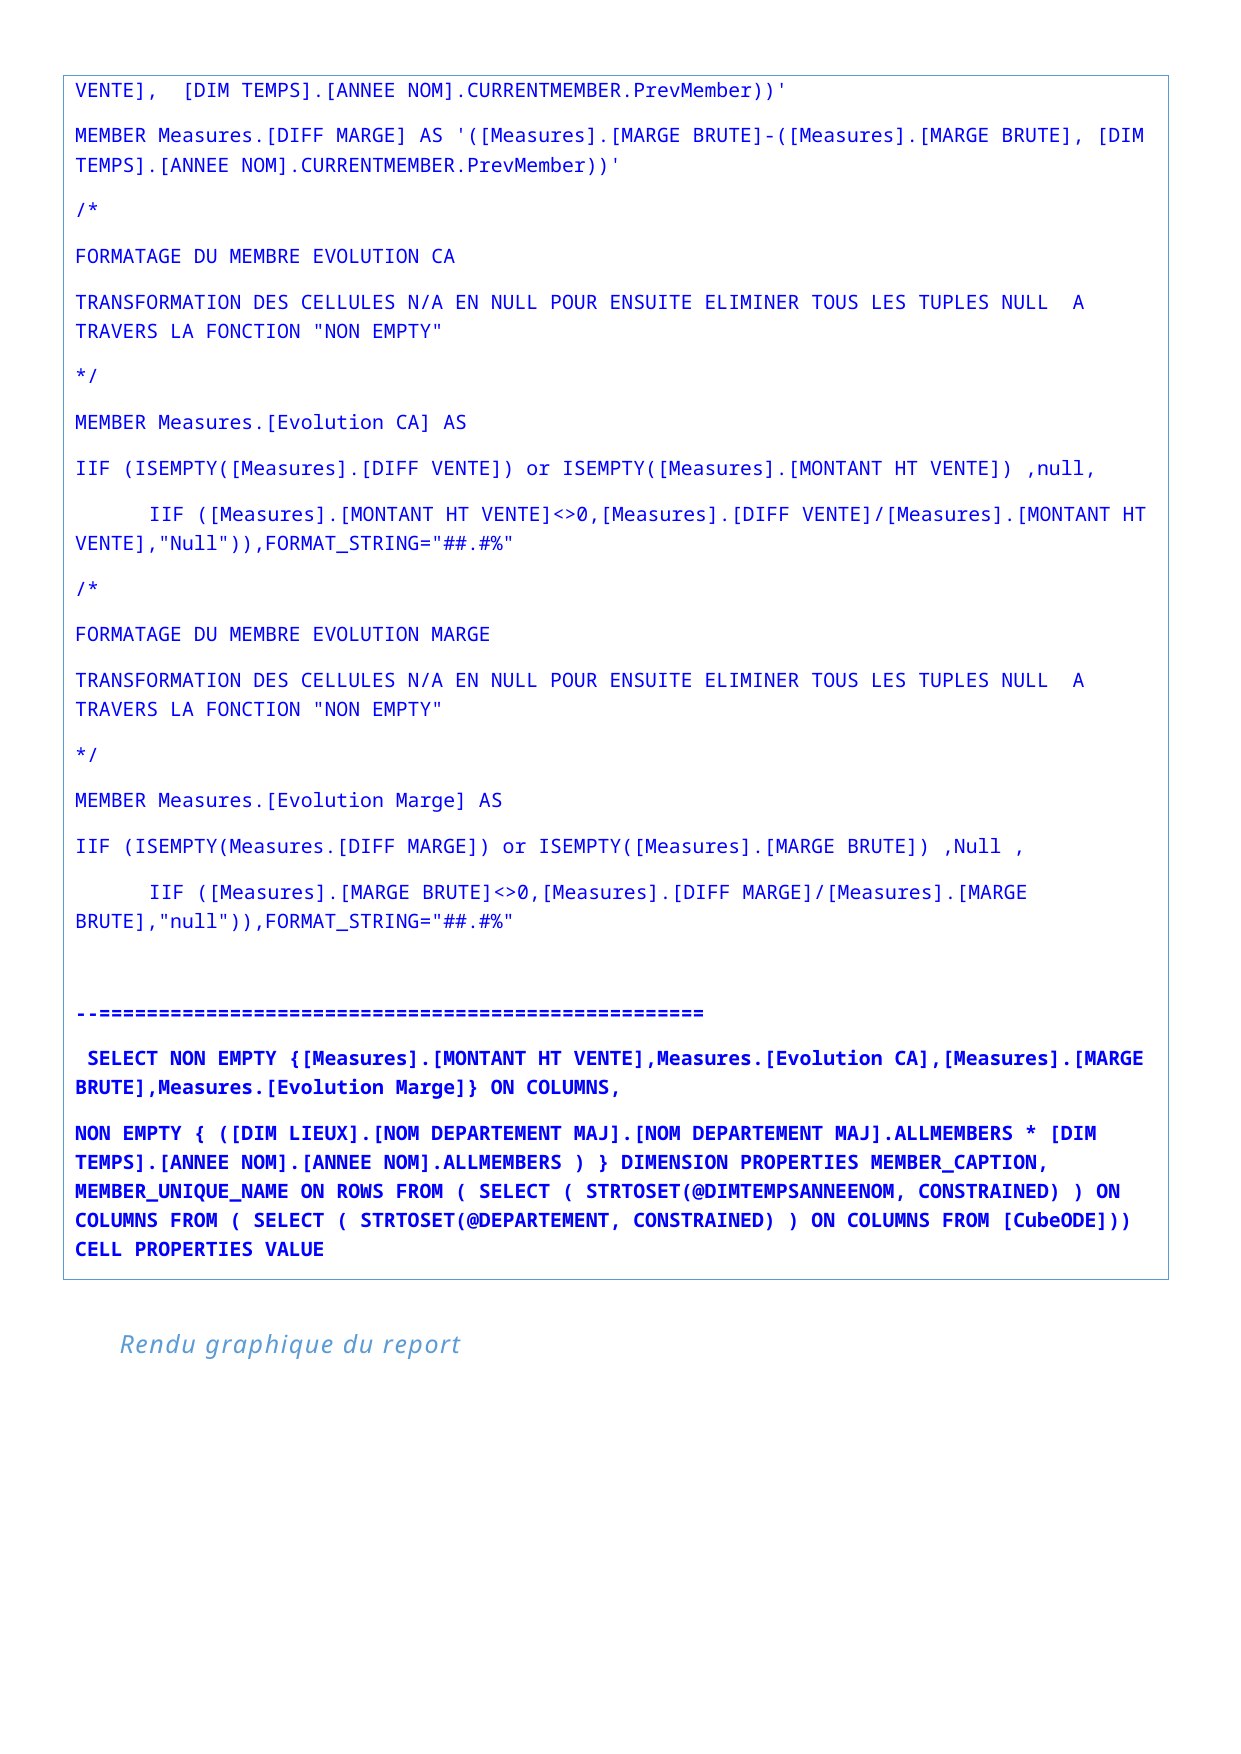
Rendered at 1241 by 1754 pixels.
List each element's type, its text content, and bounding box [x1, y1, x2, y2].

table_header VENTE], [DIM TEMPS].[ANNEE NOM].CURRENTMEMBER.PrevMember))' MEMBER Measures.[DIFF MARGE] AS '([Measures].[MARGE BRUTE]-([Measures].[MARGE BRUTE], [DIM TEMPS].[ANNEE NOM].CURRENTMEMBER.PrevMember))' /* FORMATAGE DU MEMBRE EVOLUTION CA TRANSFORMATION DES CELLULES N/A EN NULL POUR ENSUITE ELIMINER TOUS LES TUPLES NULL A TRAVERS LA FONCTION "NON EMPTY" */ MEMBER Measures.[Evolution CA] AS IIF (ISEMPTY([Measures].[DIFF VENTE]) or ISEMPTY([Measures].[MONTANT HT VENTE]) ,null, IIF ([Measures].[MONTANT HT VENTE]<>0,[Measures].[DIFF VENTE]/[Measures].[MONTANT HT VENTE],"Null")),FORMAT_STRING="##.#%" /* FORMATAGE DU MEMBRE EVOLUTION MARGE TRANSFORMATION DES CELLULES N/A EN NULL POUR ENSUITE ELIMINER TOUS LES TUPLES NULL A TRAVERS LA FONCTION "NON EMPTY" */ MEMBER Measures.[Evolution Marge] AS IIF (ISEMPTY(Measures.[DIFF MARGE]) or ISEMPTY([Measures].[MARGE BRUTE]) ,Null , IIF ([Measures].[MARGE BRUTE]<>0,[Measures].[DIFF MARGE]/[Measures].[MARGE BRUTE],"null")),FORMAT_STRING="##.#%" --=================================================== SELECT NON EMPTY {[Measures].[MONTANT HT VENTE],Measures.[Evolution CA],[Measures].[MARGE BRUTE],Measures.[Evolution Marge]} ON COLUMNS, NON EMPTY { ([DIM LIEUX].[NOM DEPARTEMENT MAJ].[NOM DEPARTEMENT MAJ].ALLMEMBERS * [DIM TEMPS].[ANNEE NOM].[ANNEE NOM].ALLMEMBERS ) } DIMENSION PROPERTIES MEMBER_CAPTION, MEMBER_UNIQUE_NAME ON ROWS FROM ( SELECT ( STRTOSET(@DIMTEMPSANNEENOM, CONSTRAINED) ) ON COLUMNS FROM ( SELECT ( STRTOSET(@DEPARTEMENT, CONSTRAINED) ) ON COLUMNS FROM [CubeODE])) CELL PROPERTIES VALUE [64, 76, 1168, 1279]
subtitle Rendu graphique du report [119, 1327, 1165, 1361]
